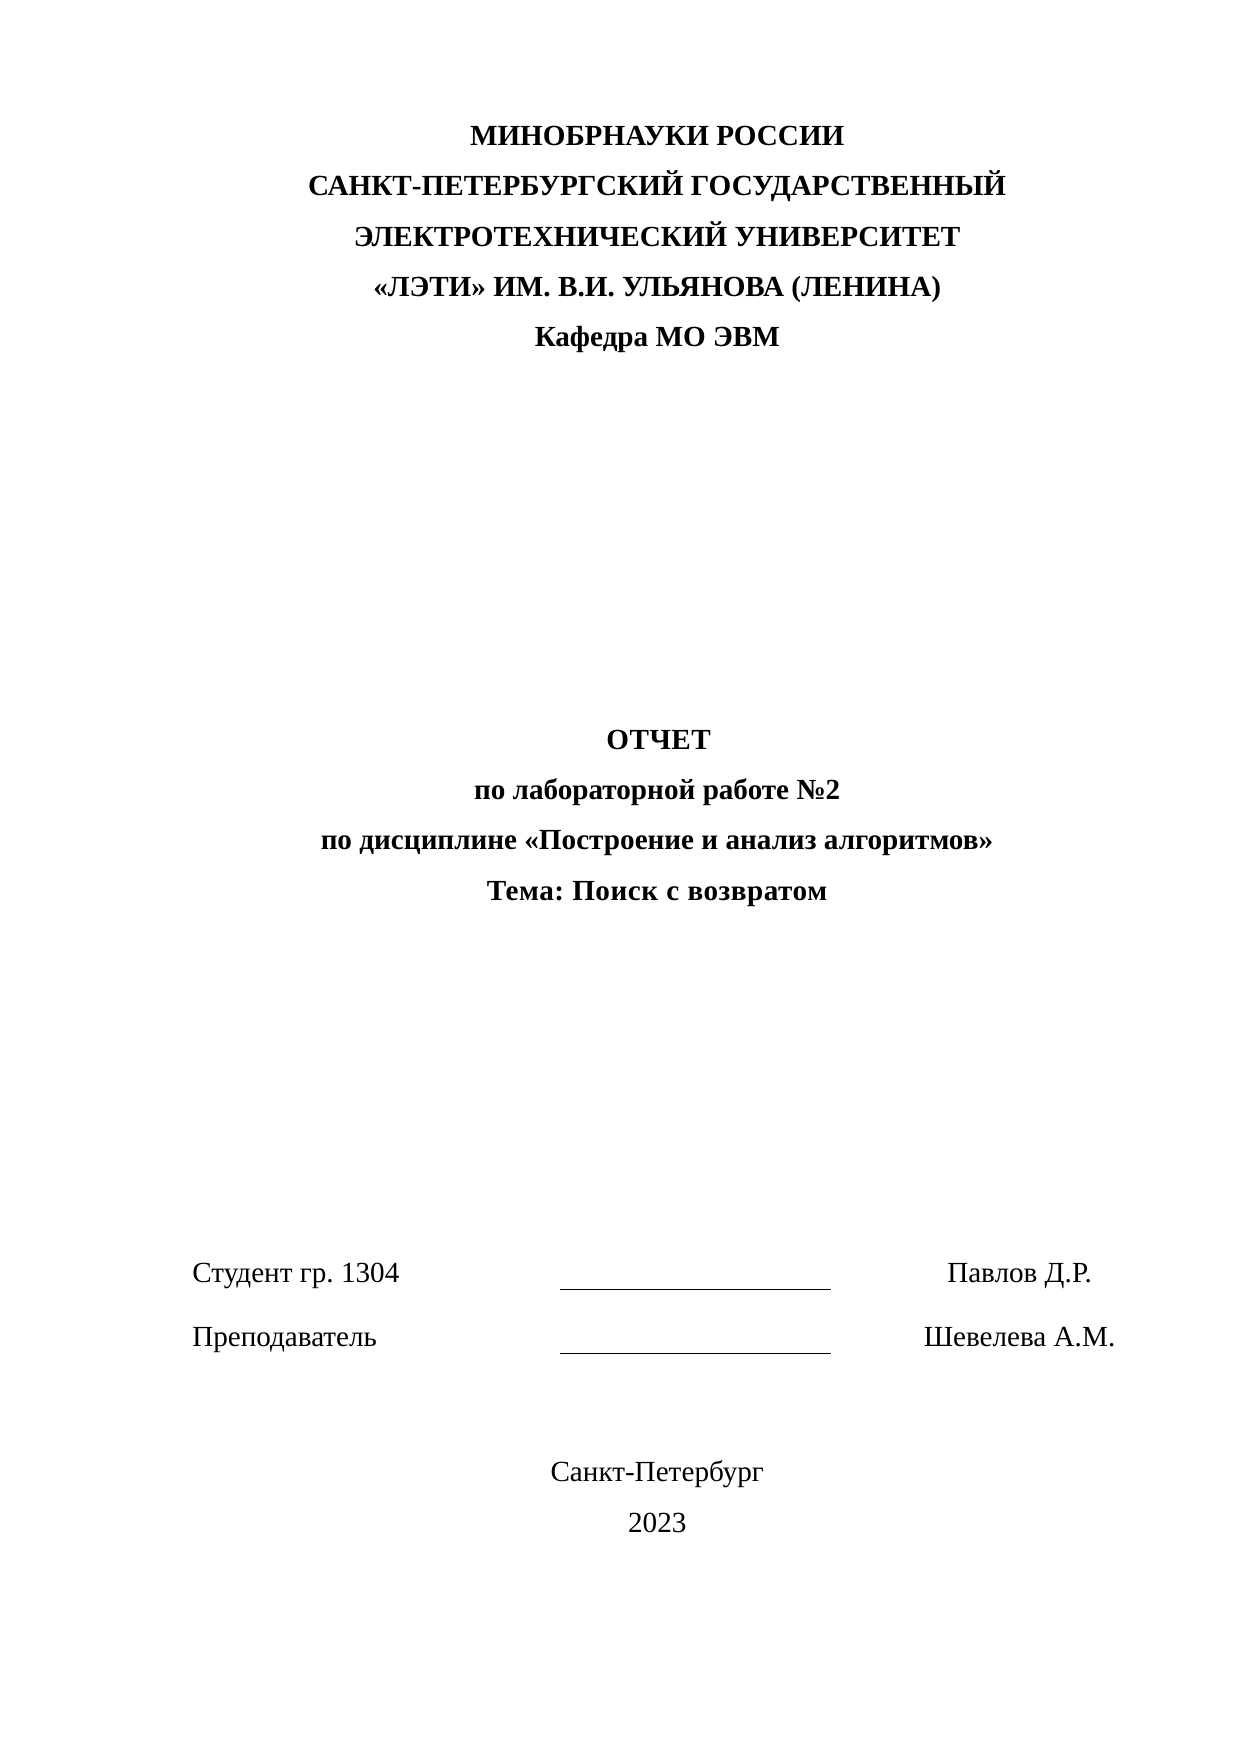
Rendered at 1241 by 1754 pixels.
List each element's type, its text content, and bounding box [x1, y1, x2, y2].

table_cell Преподаватель [107, 1289, 560, 1353]
text Санкт-Петербургский государственный [118, 168, 1122, 202]
text МИНОБРНАУКИ РОССИИ [118, 118, 1122, 152]
table_header Павлов Д.Р. [831, 1225, 1133, 1289]
text Кафедра МО ЭВМ [118, 319, 1122, 353]
text по дисциплине «Построение и анализ алгоритмов» [118, 822, 1122, 856]
table_cell Шевелева А.М. [831, 1289, 1133, 1353]
text Тема: Поиск с возвратом [118, 873, 1122, 906]
text по лабораторной работе №2 [118, 772, 1122, 806]
text отчет [118, 722, 1122, 755]
text 2023 [118, 1505, 1122, 1538]
table_header Студент гр. 1304 [107, 1225, 560, 1289]
table_header [560, 1225, 831, 1289]
text электротехнический университет [118, 219, 1122, 252]
table_cell [560, 1290, 831, 1353]
text «ЛЭТИ» им. В.И. Ульянова (Ленина) [118, 269, 1122, 303]
text Санкт-Петербург [118, 1454, 1122, 1488]
